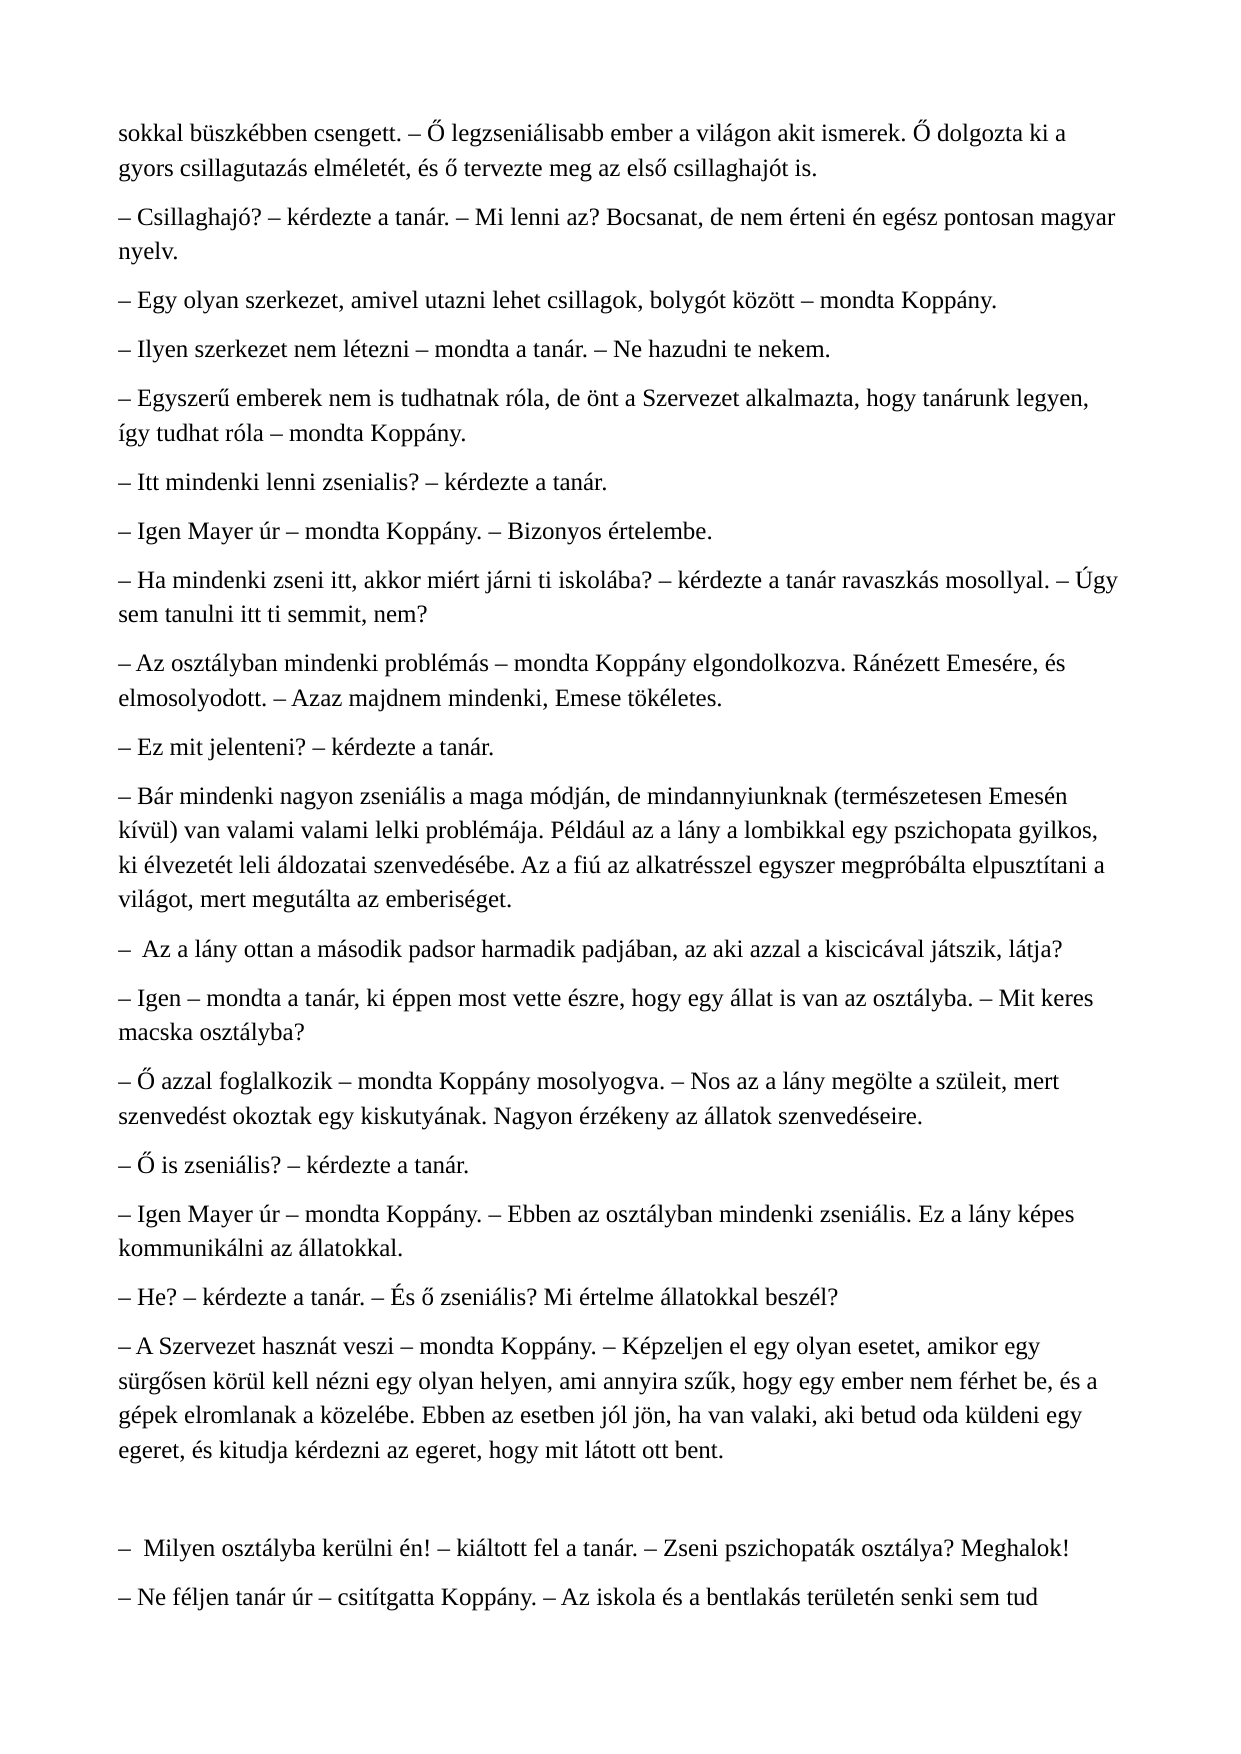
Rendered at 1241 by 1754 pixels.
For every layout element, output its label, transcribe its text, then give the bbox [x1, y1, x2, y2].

text – Ez mit jelenteni? – kérdezte a tanár. [118, 732, 1122, 761]
text – Egy olyan szerkezet, amivel utazni lehet csillagok, bolygót között – mondta Koppány. [118, 285, 1122, 314]
text – Egyszerű emberek nem is tudhatnak róla, de önt a Szervezet alkalmazta, hogy tanárunk legyen, így tudhat róla – mondta Koppány. [118, 383, 1122, 447]
text – A Szervezet hasznát veszi – mondta Koppány. – Képzeljen el egy olyan esetet, amikor egy sürgősen körül kell nézni egy olyan helyen, ami annyira szűk, hogy egy ember nem férhet be, és a gépek elromlanak a közelébe. Ebben az esetben jól jön, ha van valaki, aki betud oda küldeni egy egeret, és kitudja kérdezni az egeret, hogy mit látott ott bent. [118, 1331, 1122, 1464]
text – Ha mindenki zseni itt, akkor miért járni ti iskolába? – kérdezte a tanár ravaszkás mosollyal. – Úgy sem tanulni itt ti semmit, nem? [118, 565, 1122, 628]
text – He? – kérdezte a tanár. – És ő zseniális? Mi értelme állatokkal beszél? [118, 1282, 1122, 1311]
text – Igen Mayer úr – mondta Koppány. – Ebben az osztályban mindenki zseniális. Ez a lány képes kommunikálni az állatokkal. [118, 1199, 1122, 1262]
text – Ő is zseniális? – kérdezte a tanár. [118, 1150, 1122, 1178]
text – Ilyen szerkezet nem létezni – mondta a tanár. – Ne hazudni te nekem. [118, 334, 1122, 363]
text – Ő azzal foglalkozik – mondta Koppány mosolyogva. – Nos az a lány megölte a szüleit, mert szenvedést okoztak egy kiskutyának. Nagyon érzékeny az állatok szenvedéseire. [118, 1066, 1122, 1129]
text – Milyen osztályba kerülni én! – kiáltott fel a tanár. – Zseni pszichopaták osztálya? Meghalok! [118, 1533, 1122, 1562]
text – Igen Mayer úr – mondta Koppány. – Bizonyos értelembe. [118, 516, 1122, 545]
text – Itt mindenki lenni zsenialis? – kérdezte a tanár. [118, 467, 1122, 496]
text sokkal büszkébben csengett. – Ő legzseniálisabb ember a világon akit ismerek. Ő dolgozta ki a gyors csillagutazás elméletét, és ő tervezte meg az első csillaghajót is. [118, 118, 1122, 181]
text – Bár mindenki nagyon zseniális a maga módján, de mindannyiunknak (természetesen Emesén kívül) van valami valami lelki problémája. Például az a lány a lombikkal egy pszichopata gyilkos, ki élvezetét leli áldozatai szenvedésébe. Az a fiú az alkatrésszel egyszer megpróbálta elpusztítani a világot, mert megutálta az emberiséget. [118, 781, 1122, 913]
text – Az osztályban mindenki problémás – mondta Koppány elgondolkozva. Ránézett Emesére, és elmosolyodott. – Azaz majdnem mindenki, Emese tökéletes. [118, 648, 1122, 712]
text – Ne féljen tanár úr – csitítgatta Koppány. – Az iskola és a bentlakás területén senki sem tud [118, 1582, 1122, 1611]
text – Igen – mondta a tanár, ki éppen most vette észre, hogy egy állat is van az osztályba. – Mit keres macska osztályba? [118, 983, 1122, 1046]
text – Az a lány ottan a második padsor harmadik padjában, az aki azzal a kiscicával játszik, látja? [118, 934, 1122, 962]
text – Csillaghajó? – kérdezte a tanár. – Mi lenni az? Bocsanat, de nem érteni én egész pontosan magyar nyelv. [118, 202, 1122, 265]
